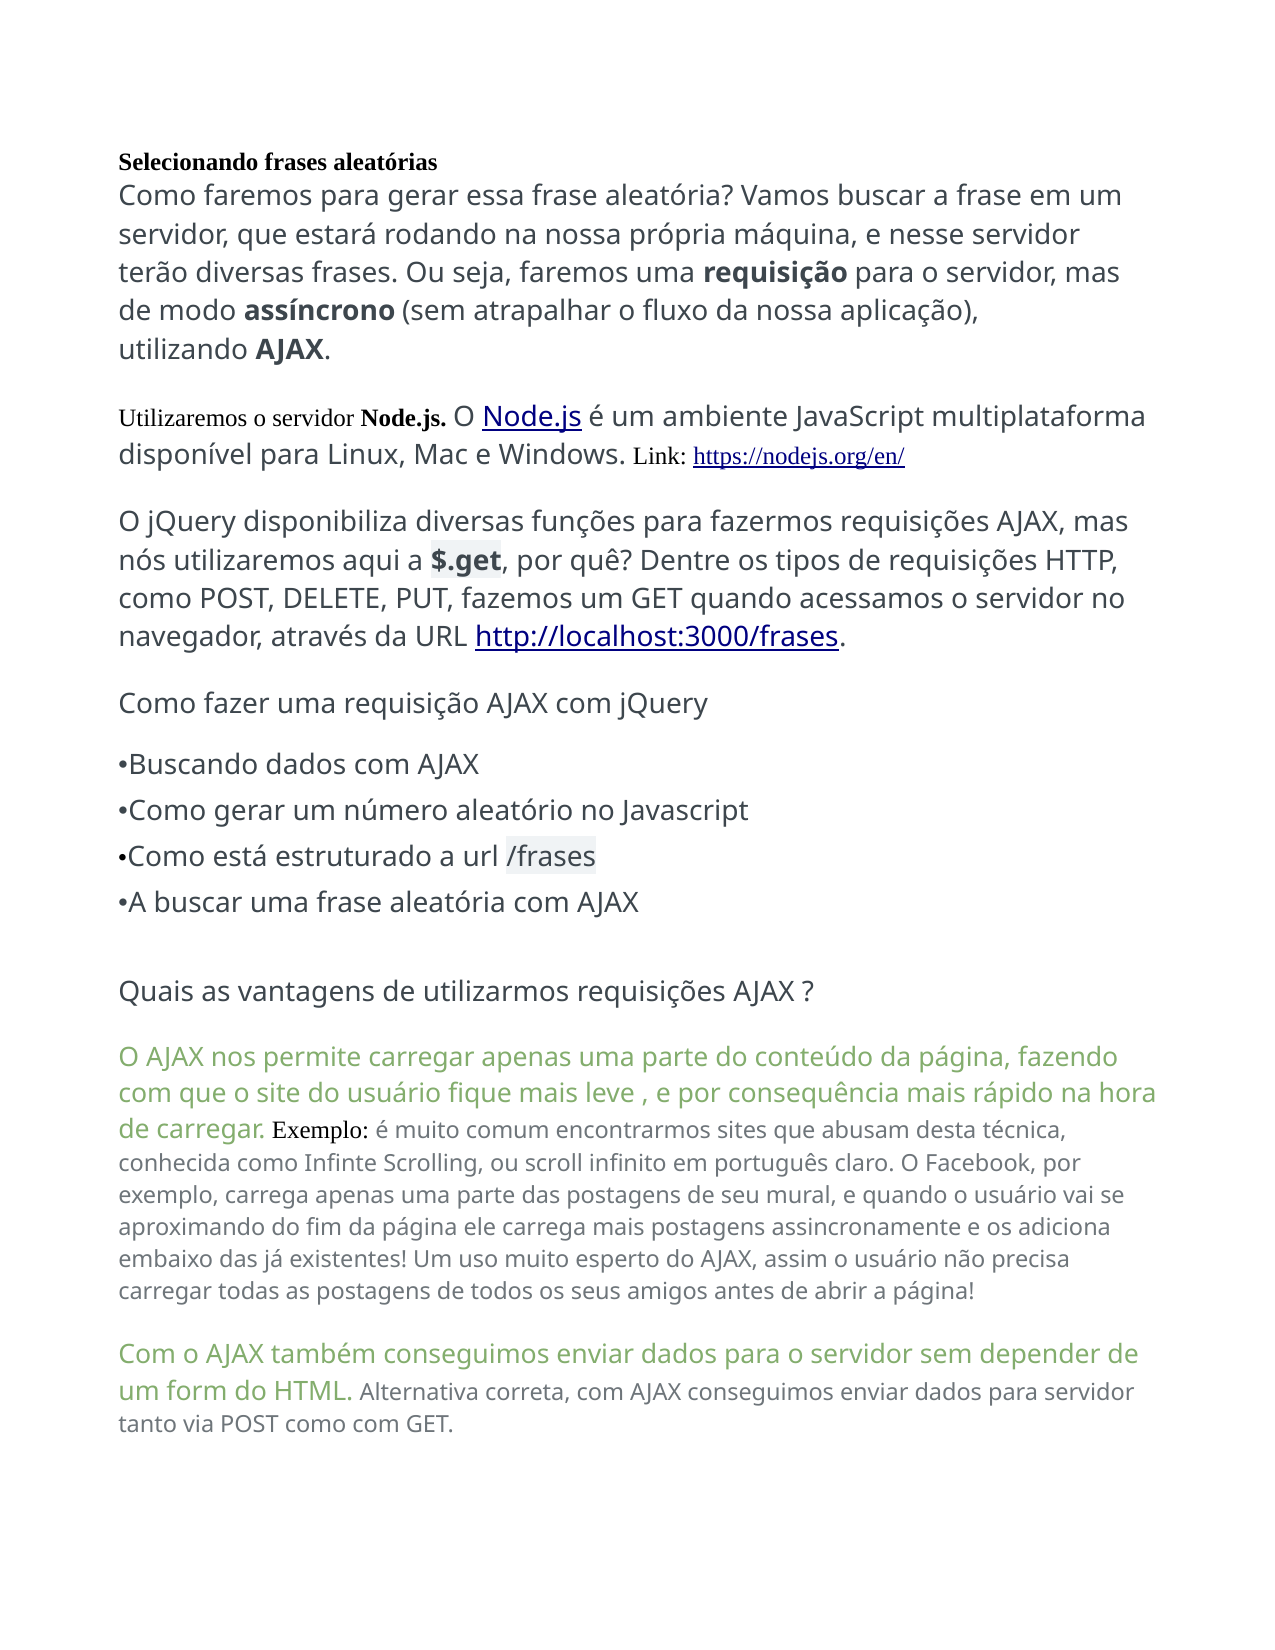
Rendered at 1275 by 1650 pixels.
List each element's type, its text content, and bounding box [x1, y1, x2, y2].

text Selecionando frases aleatórias [118, 147, 1157, 176]
list Como gerar um número aleatório no Javascript [118, 790, 1157, 828]
list Buscando dados com AJAX [118, 744, 1157, 782]
text O AJAX nos permite carregar apenas uma parte do conteúdo da página, fazendo com que o site do usuário fique mais leve , e por consequência mais rápido na hora de carregar. Exemplo: é muito comum encontrarmos sites que abusam desta técnica, conhecida como Infinte Scrolling, ou scroll infinito em português claro. O Facebook, por exemplo, carrega apenas uma parte das postagens de seu mural, e quando o usuário vai se aproximando do fim da página ele carrega mais postagens assincronamente e os adiciona embaixo das já existentes! Um uso muito esperto do AJAX, assim o usuário não precisa carregar todas as postagens de todos os seus amigos antes de abrir a página! [118, 1038, 1157, 1307]
list A buscar uma frase aleatória com AJAX [118, 882, 1157, 920]
list Como está estruturado a url /frases [118, 836, 1157, 874]
text Quais as vantagens de utilizarmos requisições AJAX ? [118, 971, 1157, 1009]
text Utilizaremos o servidor Node.js. O Node.js é um ambiente JavaScript multiplataforma disponível para Linux, Mac e Windows. Link: https://nodejs.org/en/ [118, 396, 1157, 473]
text Com o AJAX também conseguimos enviar dados para o servidor sem depender de um form do HTML. Alternativa correta, com AJAX conseguimos enviar dados para servidor tanto via POST como com GET. [118, 1335, 1157, 1439]
text O jQuery disponibiliza diversas funções para fazermos requisições AJAX, mas nós utilizaremos aqui a $.get, por quê? Dentre os tipos de requisições HTTP, como POST, DELETE, PUT, fazemos um GET quando acessamos o servidor no navegador, através da URL http://localhost:3000/frases. [118, 501, 1157, 655]
text Como faremos para gerar essa frase aleatória? Vamos buscar a frase em um servidor, que estará rodando na nossa própria máquina, e nesse servidor terão diversas frases. Ou seja, faremos uma requisição para o servidor, mas de modo assíncrono (sem atrapalhar o fluxo da nossa aplicação), utilizando AJAX. [118, 176, 1157, 367]
text Como fazer uma requisição AJAX com jQuery [118, 683, 1157, 722]
